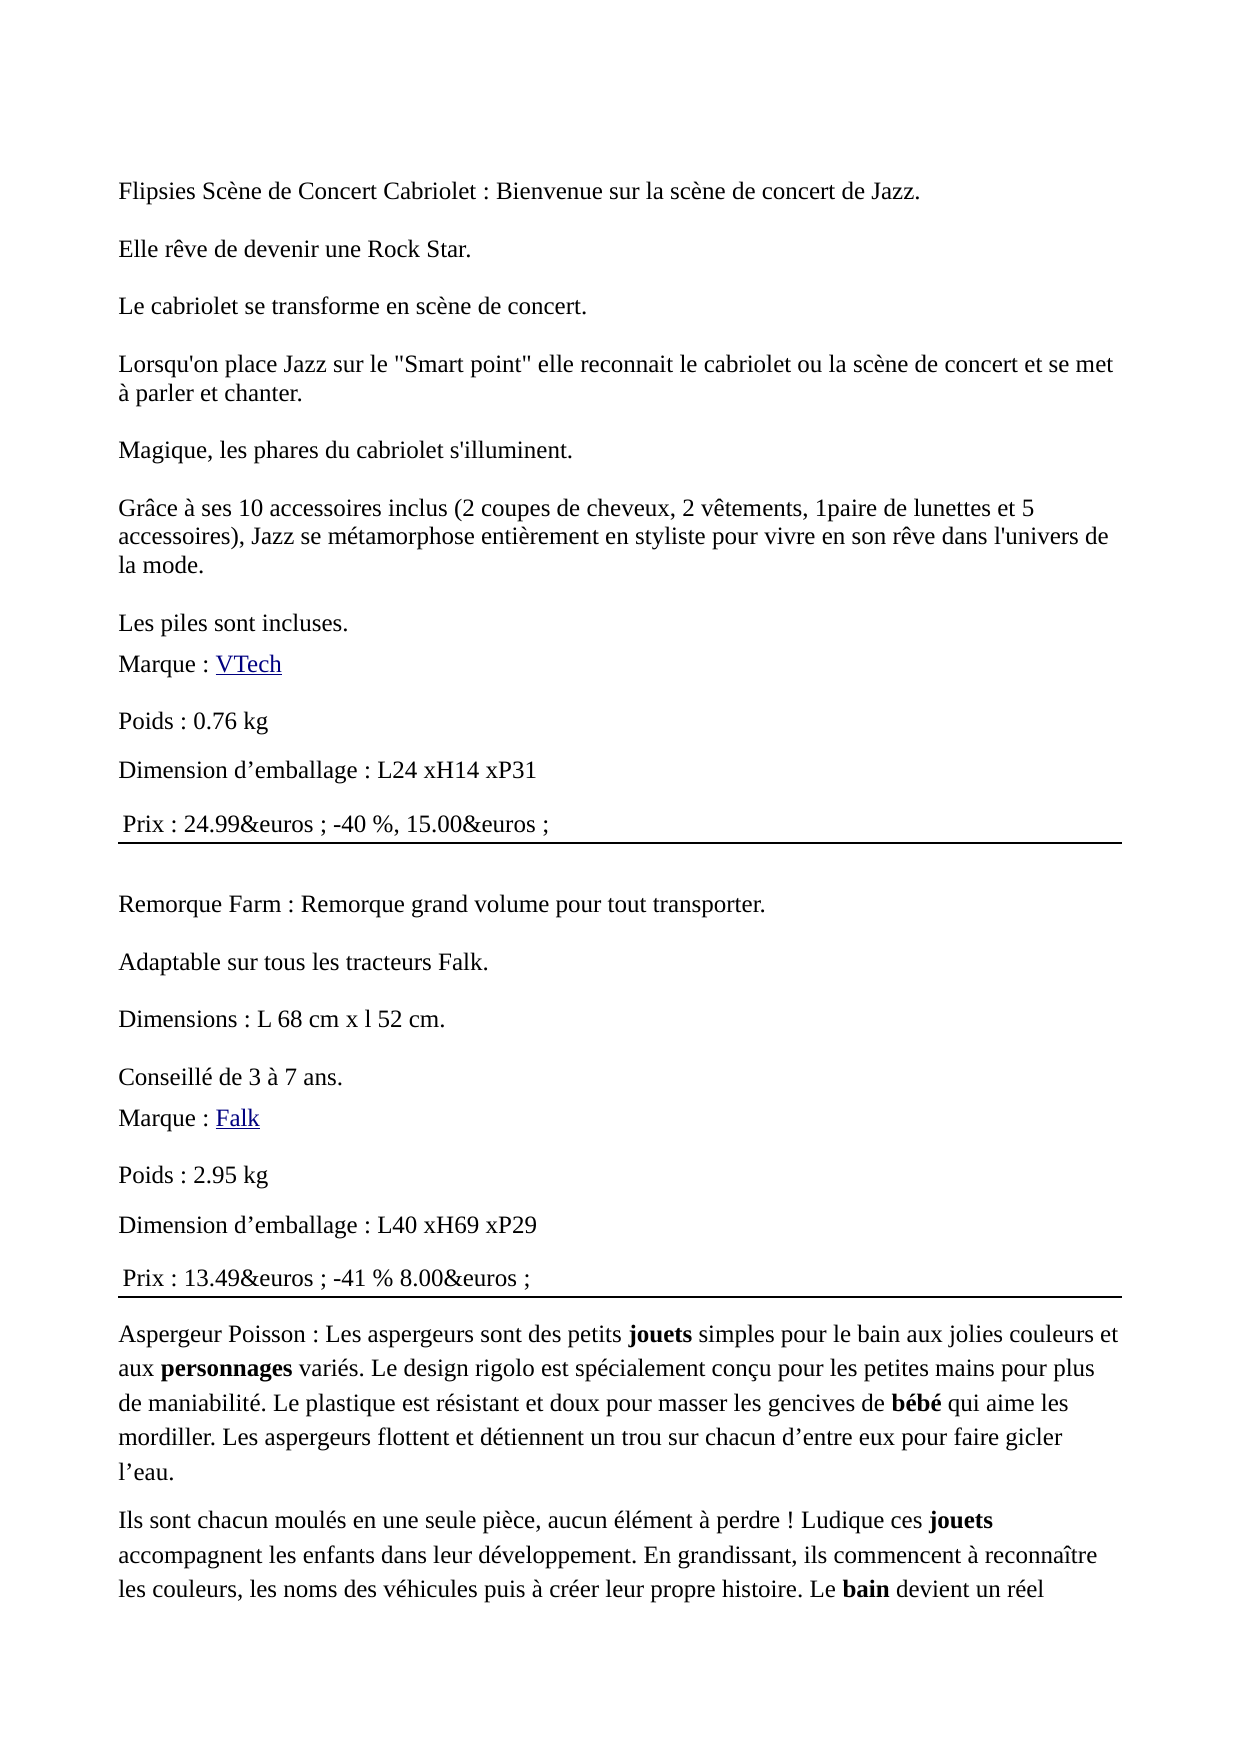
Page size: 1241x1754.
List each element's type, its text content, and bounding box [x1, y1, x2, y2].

subtitle Remorque Farm : Remorque grand volume pour tout transporter. Adaptable sur tous les tracteurs Falk. Dimensions : L 68 cm x l 52 cm. Conseillé de 3 à 7 ans. [118, 889, 1122, 1091]
text Ils sont chacun moulés en une seule pièce, aucun élément à perdre ! Ludique ces jouets accompagnent les enfants dans leur développement. En grandissant, ils commencent à reconnaître les couleurs, les noms des véhicules puis à créer leur propre histoire. Le bain devient un réel [118, 1506, 1122, 1603]
text Prix : 24.99&euros ; -40 %, 15.00&euros ; [118, 804, 1122, 842]
text Marque : Falk [118, 1103, 1122, 1132]
text Poids : 2.95 kg [118, 1161, 1122, 1189]
subtitle Flipsies Scène de Concert Cabriolet : Bienvenue sur la scène de concert de Jazz. Elle rêve de devenir une Rock Star. Le cabriolet se transforme en scène de concert. Lorsqu'on place Jazz sur le "Smart point" elle reconnait le cabriolet ou la scène de concert et se met à parler et chanter. Magique, les phares du cabriolet s'illuminent. Grâce à ses 10 accessoires inclus (2 coupes de cheveux, 2 vêtements, 1paire de lunettes et 5 accessoires), Jazz se métamorphose entièrement en styliste pour vivre en son rêve dans l'univers de la mode. Les piles sont incluses. [118, 176, 1122, 636]
text Marque : VTech [118, 649, 1122, 678]
text Poids : 0.76 kg [118, 706, 1122, 735]
text Dimension d’emballage : L40 xH69 xP29 [118, 1210, 1122, 1238]
text Prix : 13.49&euros ; -41 % 8.00&euros ; [118, 1259, 1122, 1296]
text Aspergeur Poisson : Les aspergeurs sont des petits jouets simples pour le bain aux jolies couleurs et aux personnages variés. Le design rigolo est spécialement conçu pour les petites mains pour plus de maniabilité. Le plastique est résistant et doux pour masser les gencives de bébé qui aime les mordiller. Les aspergeurs flottent et détiennent un trou sur chacun d’entre eux pour faire gicler l’eau. [118, 1319, 1122, 1485]
text Dimension d’emballage : L24 xH14 xP31 [118, 755, 1122, 784]
